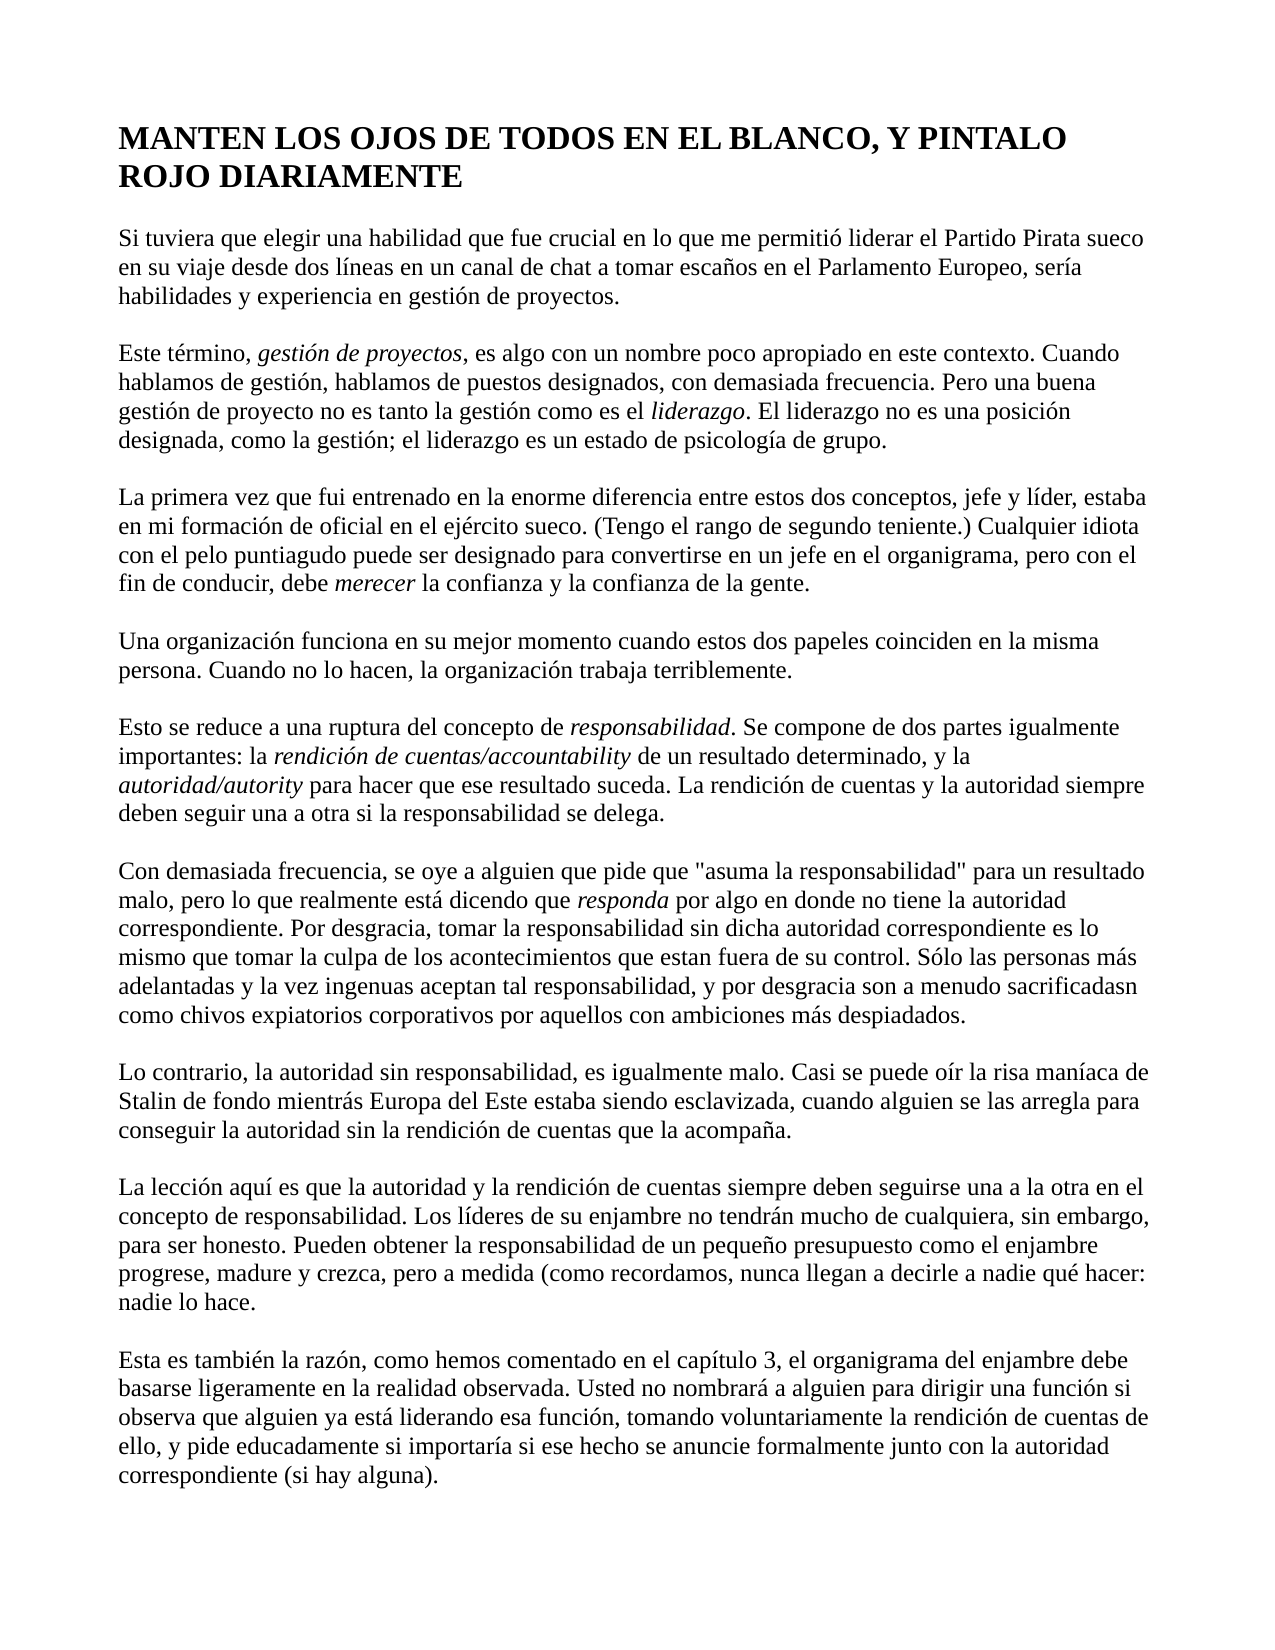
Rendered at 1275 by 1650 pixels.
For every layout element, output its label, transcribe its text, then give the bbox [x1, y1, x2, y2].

text Con demasiada frecuencia, se oye a alguien que pide que "asuma la responsabilidad" para un resultado malo, pero lo que realmente está dicendo que responda por algo en donde no tiene la autoridad correspondiente. Por desgracia, tomar la responsabilidad sin dicha autoridad correspondiente es lo mismo que tomar la culpa de los acontecimientos que estan fuera de su control. Sólo las personas más adelantadas y la vez ingenuas aceptan tal responsabilidad, y por desgracia son a menudo sacrificadasn como chivos expiatorios corporativos por aquellos con ambiciones más despiadados. [118, 856, 1157, 1028]
text La lección aquí es que la autoridad y la rendición de cuentas siempre deben seguirse una a la otra en el concepto de responsabilidad. Los líderes de su enjambre no tendrán mucho de cualquiera, sin embargo, para ser honesto. Pueden obtener la responsabilidad de un pequeño presupuesto como el enjambre progrese, madure y crezca, pero a medida (como recordamos, nunca llegan a decirle a nadie qué hacer: nadie lo hace. [118, 1172, 1157, 1316]
text Si tuviera que elegir una habilidad que fue crucial en lo que me permitió liderar el Partido Pirata sueco en su viaje desde dos líneas en un canal de chat a tomar escaños en el Parlamento Europeo, sería habilidades y experiencia en gestión de proyectos. [118, 223, 1157, 310]
text Este término, gestión de proyectos, es algo con un nombre poco apropiado en este contexto. Cuando hablamos de gestión, hablamos de puestos designados, con demasiada frecuencia. Pero una buena gestión de proyecto no es tanto la gestión como es el liderazgo. El liderazgo no es una posición designada, como la gestión; el liderazgo es un estado de psicología de grupo. [118, 338, 1157, 453]
text MANTEN LOS OJOS DE TODOS EN EL BLANCO, Y PINTALO ROJO DIARIAMENTE [118, 118, 1157, 195]
text La primera vez que fui entrenado en la enorme diferencia entre estos dos conceptos, jefe y líder, estaba en mi formación de oficial en el ejército sueco. (Tengo el rango de segundo teniente.) Cualquier idiota con el pelo puntiagudo puede ser designado para convertirse en un jefe en el organigrama, pero con el fin de conducir, debe merecer la confianza y la confianza de la gente. [118, 482, 1157, 597]
text Lo contrario, la autoridad sin responsabilidad, es igualmente malo. Casi se puede oír la risa maníaca de Stalin de fondo mientrás Europa del Este estaba siendo esclavizada, cuando alguien se las arregla para conseguir la autoridad sin la rendición de cuentas que la acompaña. [118, 1057, 1157, 1143]
text Esta es también la razón, como hemos comentado en el capítulo 3, el organigrama del enjambre debe basarse ligeramente en la realidad observada. Usted no nombrará a alguien para dirigir una función si observa que alguien ya está liderando esa función, tomando voluntariamente la rendición de cuentas de ello, y pide educadamente si importaría si ese hecho se anuncie formalmente junto con la autoridad correspondiente (si hay alguna). [118, 1345, 1157, 1488]
text Esto se reduce a una ruptura del concepto de responsabilidad. Se compone de dos partes igualmente importantes: la rendición de cuentas/accountability de un resultado determinado, y la autoridad/autority para hacer que ese resultado suceda. La rendición de cuentas y la autoridad siempre deben seguir una a otra si la responsabilidad se delega. [118, 712, 1157, 827]
text Una organización funciona en su mejor momento cuando estos dos papeles coinciden en la misma persona. Cuando no lo hacen, la organización trabaja terriblemente. [118, 626, 1157, 683]
